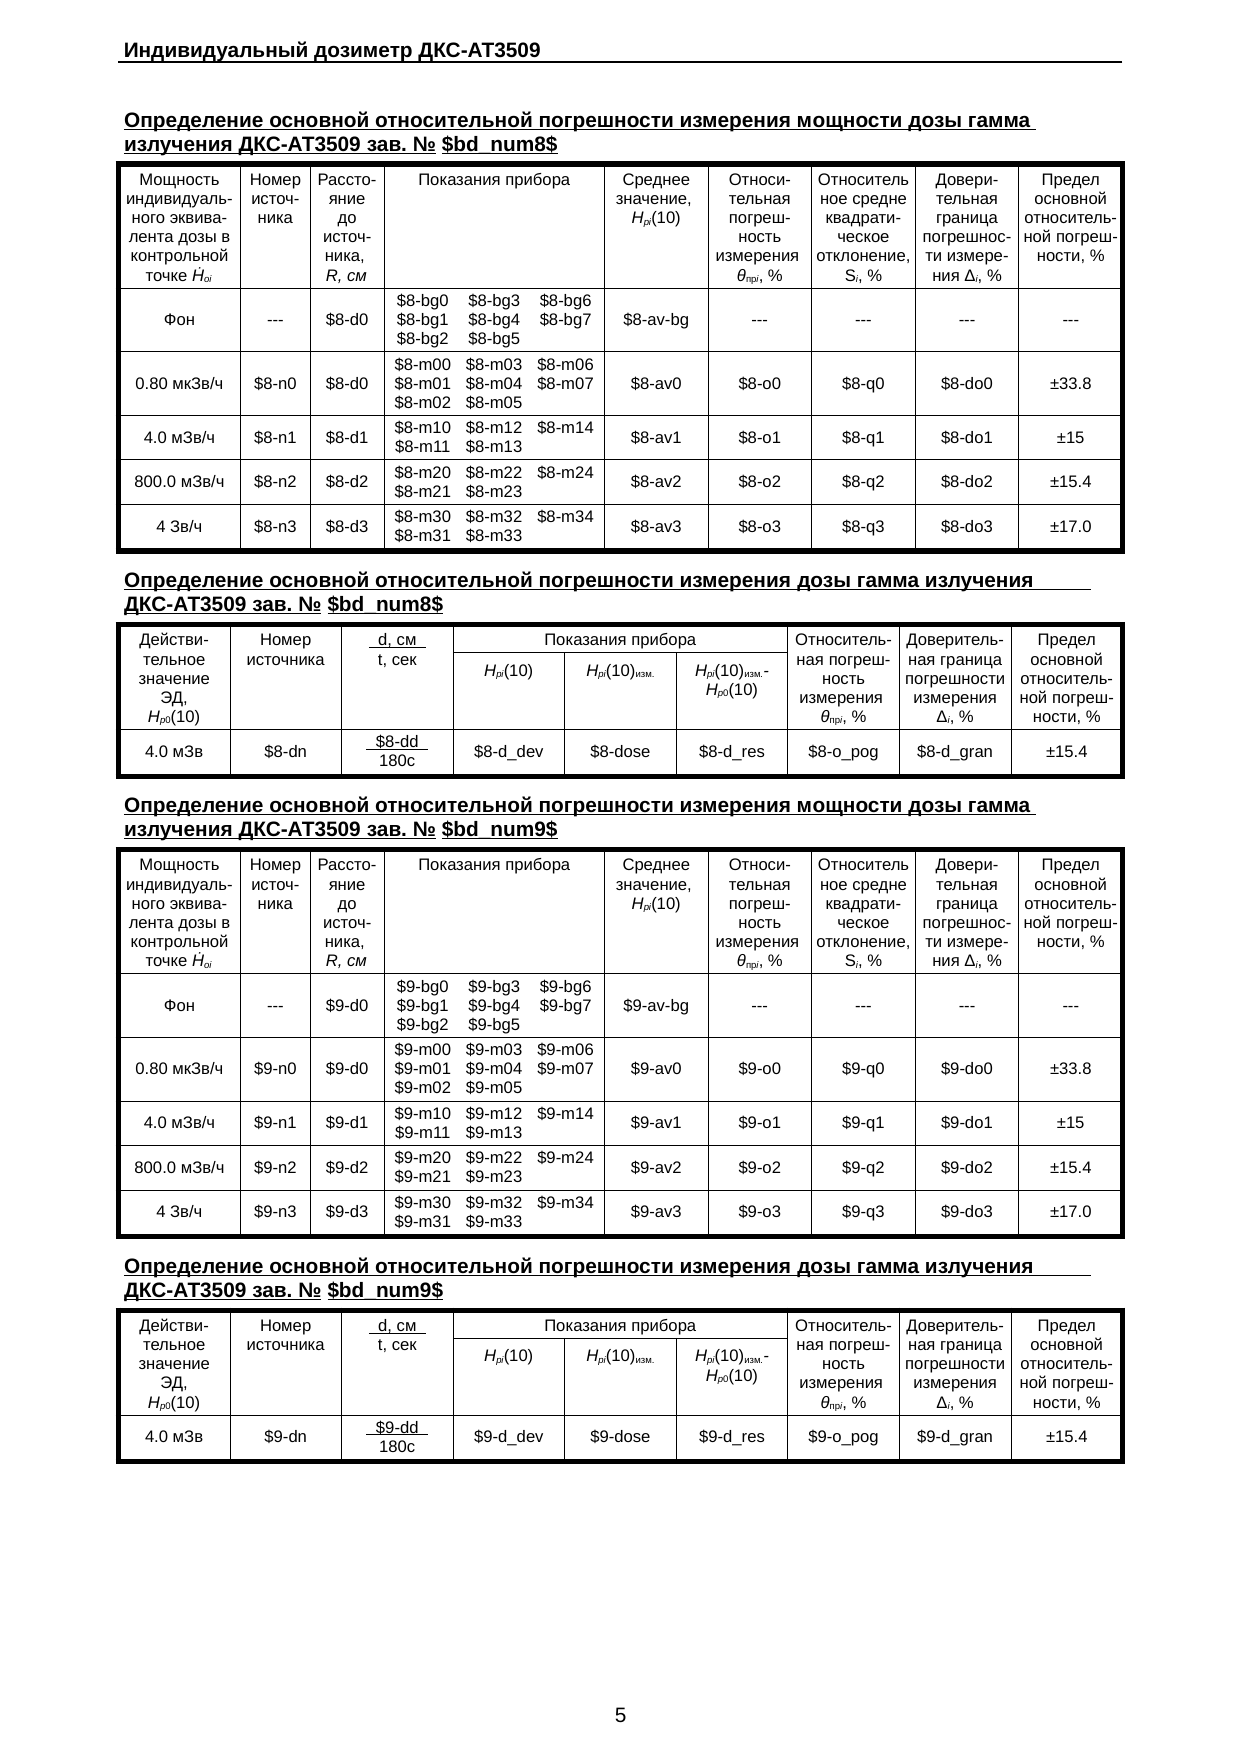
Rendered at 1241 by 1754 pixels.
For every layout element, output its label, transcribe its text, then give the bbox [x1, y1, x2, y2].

table_cell $9-do0 [916, 1038, 1018, 1101]
table_cell 4.0 мЗв/ч [121, 416, 240, 459]
table_cell $8-n0 [241, 352, 310, 415]
table_cell --- [916, 289, 1018, 351]
table_cell $8-q0 [812, 352, 915, 415]
table_cell $9-d1 [311, 1102, 384, 1145]
table_cell $8-d_gran [900, 730, 1011, 773]
table_cell --- [241, 974, 310, 1037]
table_cell $8-q3 [812, 505, 915, 548]
table_cell Мощность индивидуаль-ного эквива-лента дозы в контрольной точке Ḣoi [121, 852, 240, 973]
table_cell $8-d_dev [454, 730, 564, 773]
table_cell --- [812, 289, 915, 351]
table_cell Мощность индивидуаль-ного эквива-лента дозы в контрольной точке Ḣoi [121, 167, 240, 288]
table_cell --- [709, 289, 811, 351]
table_cell ±17.0 [1019, 505, 1120, 548]
table_cell $8-av2 [605, 460, 708, 504]
table_cell --- [1019, 974, 1120, 1037]
table_cell $9-d0 [311, 1038, 384, 1101]
table_cell $9-o0 [709, 1038, 811, 1101]
table_cell $9-n2 [241, 1146, 310, 1189]
table_cell 0.80 мкЗв/ч [121, 1038, 240, 1101]
table_cell $9-do2 [916, 1146, 1018, 1189]
table_cell $8-d2 [311, 460, 384, 504]
table_cell $8-n2 [241, 460, 310, 504]
table_cell $8-d0 [311, 289, 384, 351]
table_cell $8-bg0 $8-bg1 $8-bg2 $8-bg3 $8-bg4 $8-bg5 $8-bg6 $8-bg7 [385, 289, 604, 351]
table_cell Среднее значение, Hpi(10) [605, 167, 708, 288]
table_cell $9-n0 [241, 1038, 310, 1101]
table_cell Показания прибора [385, 852, 604, 973]
table_cell $8-o0 [709, 352, 811, 415]
table_cell $9-n1 [241, 1102, 310, 1145]
table_cell $9-bg0 $9-bg1 $9-bg2 $9-bg3 $9-bg4 $9-bg5 $9-bg6 $9-bg7 [385, 974, 604, 1037]
table_cell $9-av-bg [605, 974, 708, 1037]
table_cell ±15.4 [1012, 1416, 1120, 1459]
table_cell Предел основной относитель-ной погреш-ности, % [1012, 1313, 1120, 1414]
table_cell $9-dn [231, 1416, 341, 1459]
table_cell 4 Зв/ч [121, 505, 240, 548]
table_cell Относитель-ная погреш-ность измерения θпрi, % [788, 627, 899, 729]
table_cell $8-n3 [241, 505, 310, 548]
table_cell 800.0 мЗв/ч [121, 460, 240, 504]
table_cell Рассто-яние до источ-ника, R, см [311, 852, 384, 973]
table_cell $8-o1 [709, 416, 811, 459]
table_cell $8-do2 [916, 460, 1018, 504]
table_cell Номер источ-ника [241, 167, 310, 288]
table_cell ±15 [1019, 1102, 1120, 1145]
table_cell Hpi(10)изм.-Hp0(10) [677, 653, 787, 729]
table_cell d, см t, сек [342, 627, 453, 729]
table_cell $8-d_res [677, 730, 787, 773]
table_cell $9-q3 [812, 1191, 915, 1234]
table_cell Номер источ-ника [241, 852, 310, 973]
table_cell $9-d0 [311, 974, 384, 1037]
table_cell $8-q1 [812, 416, 915, 459]
table_cell Среднее значение, Hpi(10) [605, 852, 708, 973]
table_cell Показания прибора [385, 167, 604, 288]
table_cell ±15.4 [1019, 1146, 1120, 1189]
table_cell 0.80 мкЗв/ч [121, 352, 240, 415]
table_cell Hpi(10) [454, 1339, 564, 1414]
table_cell $8-m20 $8-m21 $8-m22 $8-m23 $8-m24 [385, 460, 604, 504]
table_cell ±33.8 [1019, 352, 1120, 415]
table_header Определение основной относительной погрешности измерения мощности дозы гамма излучения ДКС-АТ3509 зав. № $bd_num9$ [118, 779, 1122, 847]
table_cell $9-o2 [709, 1146, 811, 1189]
table_cell Hpi(10)изм. [565, 1339, 676, 1414]
table_cell $9-o_pog [788, 1416, 899, 1459]
table_cell $9-q0 [812, 1038, 915, 1101]
table_header Определение основной относительной погрешности измерения мощности дозы гамма излучения ДКС-АТ3509 зав. № $bd_num8$ [118, 93, 1122, 161]
table_cell Относитель-ная погреш-ность измерения θпрi, % [788, 1313, 899, 1414]
table_cell Hpi(10)изм.-Hp0(10) [677, 1339, 787, 1414]
table_cell --- [241, 289, 310, 351]
table_cell Номер источника [231, 1313, 341, 1414]
table_cell $8-dd 180c [342, 730, 453, 773]
table_cell ±15.4 [1012, 730, 1120, 773]
table_cell $9-m20 $9-m21 $9-m22 $9-m23 $9-m24 [385, 1146, 604, 1189]
table_cell $9-av1 [605, 1102, 708, 1145]
table_cell $9-do1 [916, 1102, 1018, 1145]
table_cell $8-m00 $8-m01 $8-m02 $8-m03 $8-m04 $8-m05 $8-m06 $8-m07 [385, 352, 604, 415]
table_cell $9-av3 [605, 1191, 708, 1234]
table_cell Относительное средне квадрати-ческое отклонение, Si, % [812, 167, 915, 288]
table_cell ±17.0 [1019, 1191, 1120, 1234]
table_cell $8-av3 [605, 505, 708, 548]
table_cell $9-d_gran [900, 1416, 1011, 1459]
table_cell Предел основной относитель-ной погреш-ности, % [1012, 627, 1120, 729]
table_cell $8-dose [565, 730, 676, 773]
table_cell $8-o3 [709, 505, 811, 548]
table_cell --- [812, 974, 915, 1037]
table_cell $8-av0 [605, 352, 708, 415]
table_cell $8-q2 [812, 460, 915, 504]
table_cell Рассто-яние до источ-ника, R, см [311, 167, 384, 288]
table_cell $9-d_res [677, 1416, 787, 1459]
table_cell $9-dd 180c [342, 1416, 453, 1459]
table_cell ±15.4 [1019, 460, 1120, 504]
table_cell $9-m00 $9-m01 $9-m02 $9-m03 $9-m04 $9-m05 $9-m06 $9-m07 [385, 1038, 604, 1101]
table_header Определение основной относительной погрешности измерения дозы гамма излучения ДКС-АТ3509 зав. № $bd_num9$ [118, 1239, 1122, 1307]
table_cell $9-o3 [709, 1191, 811, 1234]
table_cell Номер источника [231, 627, 341, 729]
table_cell $9-m10 $9-m11 $9-m12 $9-m13 $9-m14 [385, 1102, 604, 1145]
table_cell ±33.8 [1019, 1038, 1120, 1101]
table_cell $9-av2 [605, 1146, 708, 1189]
table_cell $9-m30 $9-m31 $9-m32 $9-m33 $9-m34 [385, 1191, 604, 1234]
table_cell $8-do3 [916, 505, 1018, 548]
table_cell $9-d_dev [454, 1416, 564, 1459]
table_cell 4.0 мЗв [121, 730, 230, 773]
table_cell $8-av1 [605, 416, 708, 459]
table_cell d, см t, сек [342, 1313, 453, 1414]
table_cell --- [916, 974, 1018, 1037]
table_cell Довери-тельная граница погрешнос-ти измере-ния Δi, % [916, 167, 1018, 288]
table_cell Доверитель-ная граница погрешности измерения Δi, % [900, 627, 1011, 729]
table_cell Предел основной относитель-ной погреш-ности, % [1019, 167, 1120, 288]
table_cell Показания прибора [454, 1313, 787, 1338]
table_cell Относи-тельная погреш-ность измерения θпрi, % [709, 852, 811, 973]
table_cell 4.0 мЗв/ч [121, 1102, 240, 1145]
table_cell $9-av0 [605, 1038, 708, 1101]
table_cell $8-o2 [709, 460, 811, 504]
table_cell Hpi(10) [454, 653, 564, 729]
table_cell $8-do1 [916, 416, 1018, 459]
table_cell Относительное средне квадрати-ческое отклонение, Si, % [812, 852, 915, 973]
table_cell Относи-тельная погреш-ность измерения θпрi, % [709, 167, 811, 288]
table_cell Показания прибора [454, 627, 787, 652]
table_cell $9-q2 [812, 1146, 915, 1189]
table_cell 4.0 мЗв [121, 1416, 230, 1459]
table_cell Предел основной относитель-ной погреш-ности, % [1019, 852, 1120, 973]
table_cell 4 Зв/ч [121, 1191, 240, 1234]
table_cell Действи-тельное значение ЭД, Hp0(10) [121, 1313, 230, 1414]
table_cell --- [1019, 289, 1120, 351]
table_cell Фон [121, 974, 240, 1037]
table_cell $8-d0 [311, 352, 384, 415]
table_cell $8-av-bg [605, 289, 708, 351]
table_cell $9-dose [565, 1416, 676, 1459]
table_cell Фон [121, 289, 240, 351]
table_cell $8-dn [231, 730, 341, 773]
table_cell $9-do3 [916, 1191, 1018, 1234]
table_cell $8-d1 [311, 416, 384, 459]
table_cell $8-do0 [916, 352, 1018, 415]
table_cell --- [709, 974, 811, 1037]
table_cell Hpi(10)изм. [565, 653, 676, 729]
table_header Определение основной относительной погрешности измерения дозы гамма излучения ДКС-АТ3509 зав. № $bd_num8$ [118, 554, 1122, 622]
table_cell $9-q1 [812, 1102, 915, 1145]
table_cell Довери-тельная граница погрешнос-ти измере-ния Δi, % [916, 852, 1018, 973]
table_cell $9-n3 [241, 1191, 310, 1234]
table_cell $9-d2 [311, 1146, 384, 1189]
table_cell $9-d3 [311, 1191, 384, 1234]
table_cell $8-n1 [241, 416, 310, 459]
table_cell ±15 [1019, 416, 1120, 459]
table_cell 800.0 мЗв/ч [121, 1146, 240, 1189]
table_cell Доверитель-ная граница погрешности измерения Δi, % [900, 1313, 1011, 1414]
table_cell $8-m30 $8-m31 $8-m32 $8-m33 $8-m34 [385, 505, 604, 548]
table_cell $8-m10 $8-m11 $8-m12 $8-m13 $8-m14 [385, 416, 604, 459]
table_cell $8-d3 [311, 505, 384, 548]
table_cell $9-o1 [709, 1102, 811, 1145]
table_cell $8-o_pog [788, 730, 899, 773]
table_cell Действи-тельное значение ЭД, Hp0(10) [121, 627, 230, 729]
